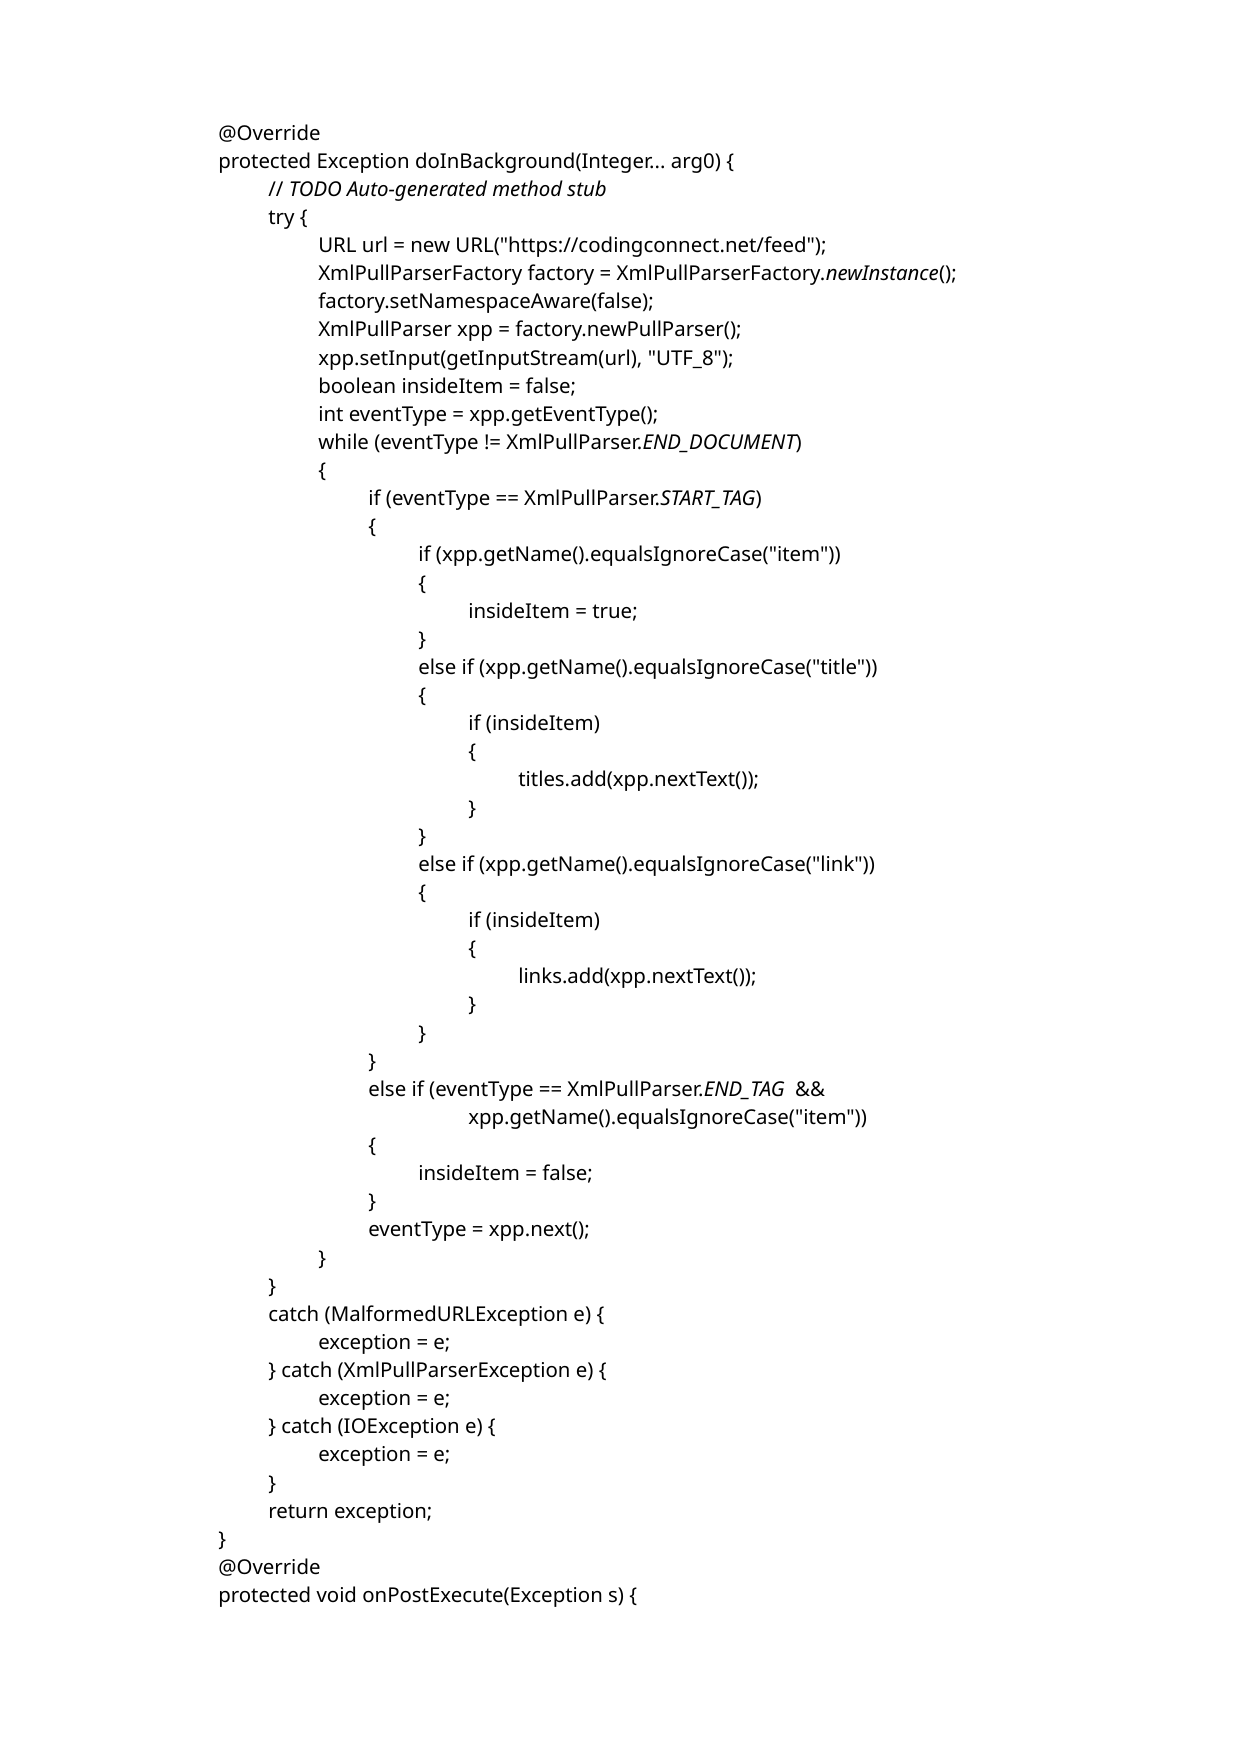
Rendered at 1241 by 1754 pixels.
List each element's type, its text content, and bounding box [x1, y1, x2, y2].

text exception = e; [118, 1440, 1122, 1468]
text else if (xpp.getName().equalsIgnoreCase("link")) [118, 849, 1122, 877]
text { [118, 934, 1122, 962]
text } [118, 1243, 1122, 1271]
text } [118, 1271, 1122, 1299]
text { [118, 877, 1122, 906]
text exception = e; [118, 1384, 1122, 1412]
text xpp.getName().equalsIgnoreCase("item")) [118, 1102, 1122, 1131]
text exception = e; [118, 1327, 1122, 1356]
text if (insideItem) [118, 906, 1122, 934]
text { [118, 512, 1122, 540]
text links.add(xpp.nextText()); [118, 962, 1122, 990]
text } [118, 624, 1122, 652]
text while (eventType != XmlPullParser.END_DOCUMENT) [118, 427, 1122, 456]
text else if (xpp.getName().equalsIgnoreCase("title")) [118, 652, 1122, 681]
text factory.setNamespaceAware(false); [118, 287, 1122, 315]
text protected Exception doInBackground(Integer... arg0) { [118, 146, 1122, 174]
text } [118, 1468, 1122, 1496]
text } catch (IOException e) { [118, 1412, 1122, 1440]
text if (insideItem) [118, 709, 1122, 737]
text } [118, 1187, 1122, 1215]
text { [118, 737, 1122, 765]
text if (eventType == XmlPullParser.START_TAG) [118, 484, 1122, 512]
text XmlPullParserFactory factory = XmlPullParserFactory.newInstance(); [118, 259, 1122, 287]
text } [118, 1018, 1122, 1046]
text int eventType = xpp.getEventType(); [118, 399, 1122, 427]
text } [118, 1524, 1122, 1552]
text return exception; [118, 1496, 1122, 1524]
text if (xpp.getName().equalsIgnoreCase("item")) [118, 540, 1122, 568]
text try { [118, 202, 1122, 231]
text URL url = new URL("https://codingconnect.net/feed"); [118, 231, 1122, 259]
text { [118, 681, 1122, 709]
text titles.add(xpp.nextText()); [118, 765, 1122, 793]
text // TODO Auto-generated method stub [118, 174, 1122, 202]
text { [118, 456, 1122, 484]
text insideItem = false; [118, 1159, 1122, 1187]
text { [118, 1131, 1122, 1159]
text } [118, 793, 1122, 821]
text } [118, 990, 1122, 1018]
text { [118, 568, 1122, 596]
text eventType = xpp.next(); [118, 1215, 1122, 1243]
text catch (MalformedURLException e) { [118, 1299, 1122, 1327]
text @Override [118, 118, 1122, 146]
text insideItem = true; [118, 596, 1122, 624]
text boolean insideItem = false; [118, 371, 1122, 399]
text } [118, 1046, 1122, 1074]
text @Override [118, 1552, 1122, 1581]
text else if (eventType == XmlPullParser.END_TAG && [118, 1074, 1122, 1102]
text } catch (XmlPullParserException e) { [118, 1356, 1122, 1384]
text XmlPullParser xpp = factory.newPullParser(); [118, 315, 1122, 343]
text protected void onPostExecute(Exception s) { [118, 1581, 1122, 1609]
text } [118, 821, 1122, 849]
text xpp.setInput(getInputStream(url), "UTF_8"); [118, 343, 1122, 371]
